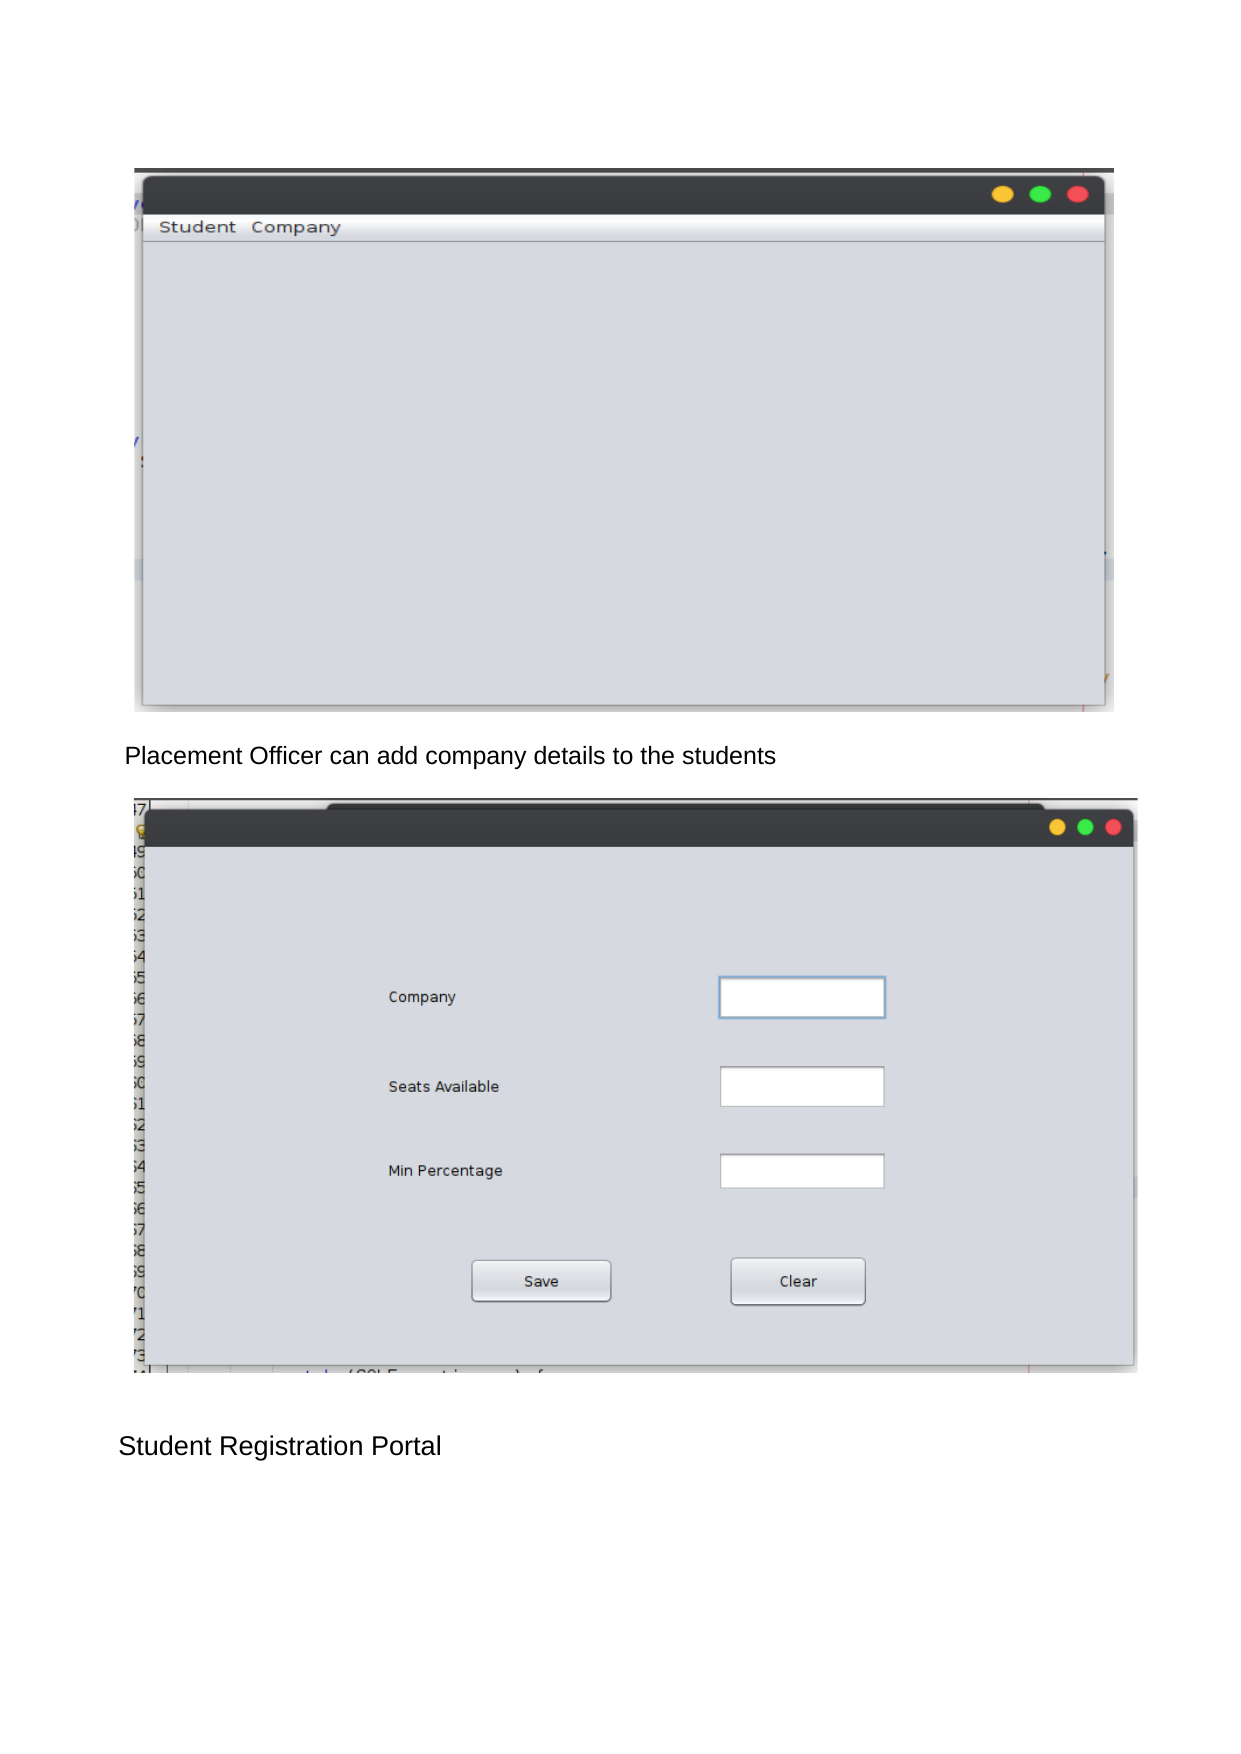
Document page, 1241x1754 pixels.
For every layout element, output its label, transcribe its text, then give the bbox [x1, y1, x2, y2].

picture [134, 168, 1114, 712]
text Student Registration Portal [118, 1430, 1122, 1462]
picture [133, 798, 1138, 1373]
text Placement Officer can add company details to the students [118, 741, 1122, 769]
